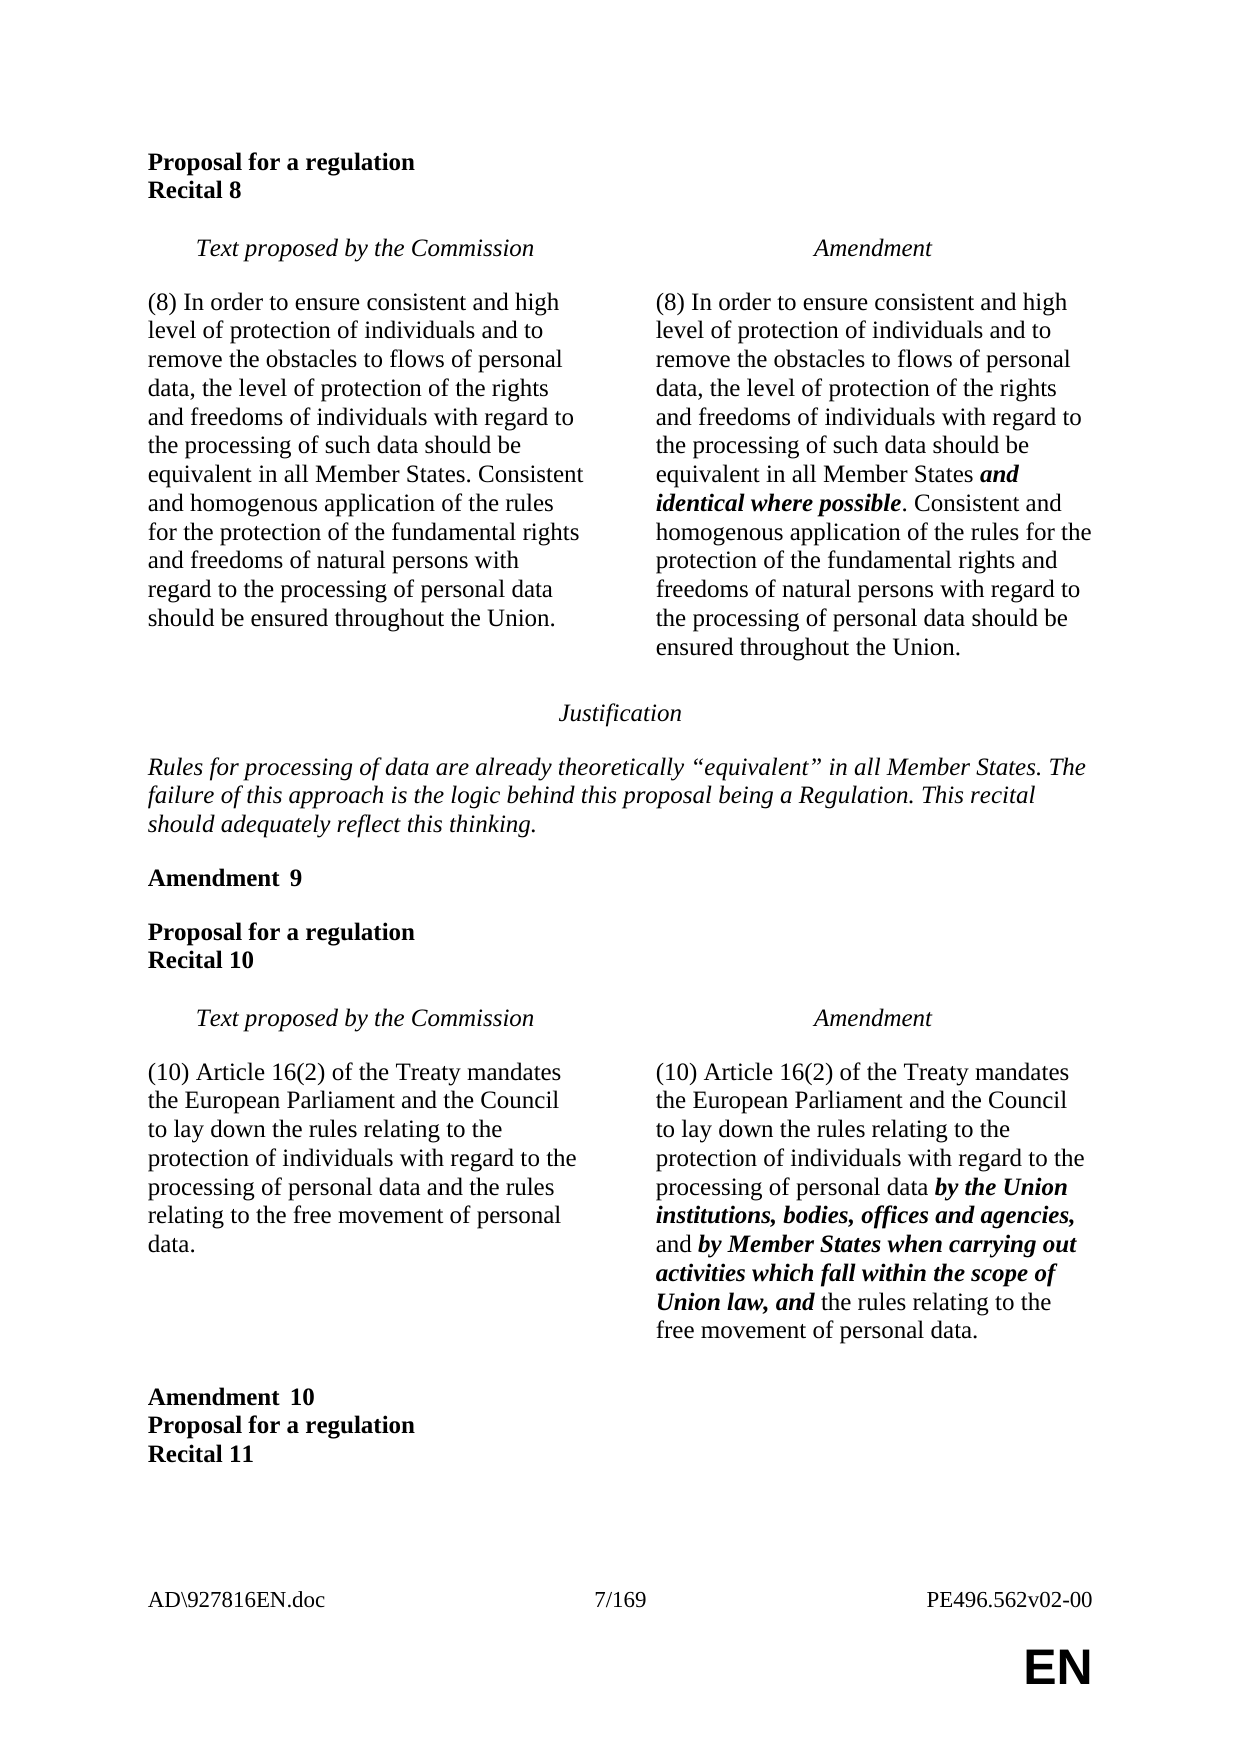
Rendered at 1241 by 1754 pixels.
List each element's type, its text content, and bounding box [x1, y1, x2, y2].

text <Article>Recital 8</Article> [148, 176, 1092, 204]
table_header [112, 204, 1128, 233]
table_cell (10) Article 16(2) of the Treaty mandates the European Parliament and the Council to lay down the rules relating to the protection of individuals with regard to the processing of personal data and the rules relating to the free movement of personal data. [112, 1057, 620, 1357]
table_cell Amendment [620, 233, 1128, 287]
text <Amend>Amendment <NumAm>9</NumAm> [148, 863, 1092, 892]
table_header [112, 974, 1128, 1003]
table_cell (10) Article 16(2) of the Treaty mandates the European Parliament and the Council to lay down the rules relating to the protection of individuals with regard to the processing of personal data by the Union institutions, bodies, offices and agencies, and by Member States when carrying out activities which fall within the scope of Union law, and the rules relating to the free movement of personal data. [620, 1057, 1128, 1357]
text <Article>Recital 11</Article> [148, 1439, 1092, 1468]
table_cell Text proposed by the Commission [112, 1003, 620, 1057]
text Rules for processing of data are already theoretically “equivalent” in all Member States. The failure of this approach is the logic behind this proposal being a Regulation. This recital should adequately reflect this thinking. [148, 752, 1092, 838]
text <DocAmend>Proposal for a regulation</DocAmend> [148, 917, 1092, 946]
table_cell Text proposed by the Commission [112, 233, 620, 287]
text <Article>Recital 10</Article> [148, 946, 1092, 974]
text <DocAmend>Proposal for a regulation</DocAmend> [148, 147, 1092, 176]
table_cell (8) In order to ensure consistent and high level of protection of individuals and to remove the obstacles to flows of personal data, the level of protection of the rights and freedoms of individuals with regard to the processing of such data should be equivalent in all Member States. Consistent and homogenous application of the rules for the protection of the fundamental rights and freedoms of natural persons with regard to the processing of personal data should be ensured throughout the Union. [112, 287, 620, 673]
title <TitreJust>Justification</TitreJust> [148, 698, 1092, 727]
text <DocAmend>Proposal for a regulation</DocAmend> [148, 1411, 1092, 1439]
text <Amend>Amendment <NumAm>10</NumAm> [148, 1382, 1092, 1411]
table_cell (8) In order to ensure consistent and high level of protection of individuals and to remove the obstacles to flows of personal data, the level of protection of the rights and freedoms of individuals with regard to the processing of such data should be equivalent in all Member States and identical where possible. Consistent and homogenous application of the rules for the protection of the fundamental rights and freedoms of natural persons with regard to the processing of personal data should be ensured throughout the Union. [620, 287, 1128, 673]
table_cell Amendment [620, 1003, 1128, 1057]
